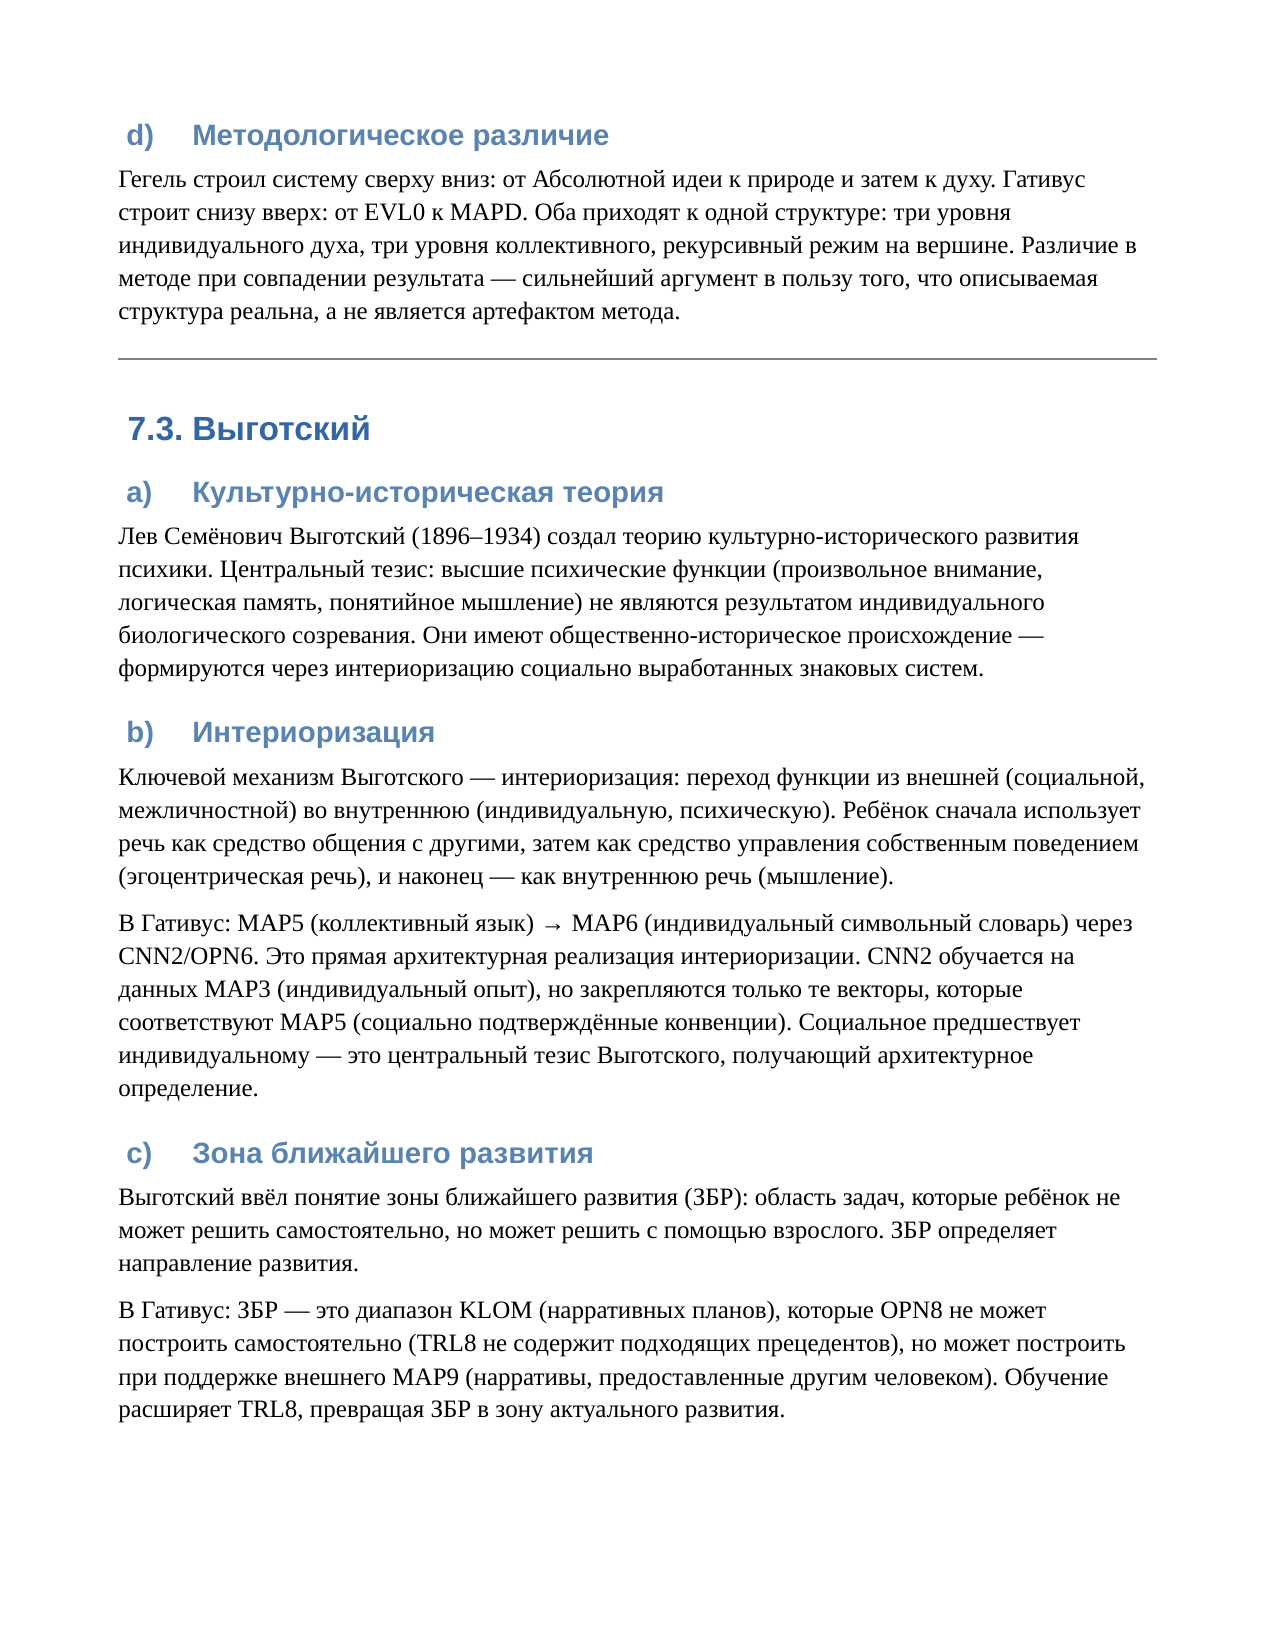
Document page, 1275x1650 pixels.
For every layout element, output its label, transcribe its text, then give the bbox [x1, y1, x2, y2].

subtitle Культурно-историческая теория [118, 475, 1157, 509]
text Лев Семёнович Выготский (1896–1934) создал теорию культурно-исторического развития психики. Центральный тезис: высшие психические функции (произвольное внимание, логическая память, понятийное мышление) не являются результатом индивидуального биологического созревания. Они имеют общественно-историческое происхождение — формируются через интериоризацию социально выработанных знаковых систем. [118, 521, 1157, 682]
subtitle Выготский [118, 409, 1157, 448]
subtitle Зона ближайшего развития [118, 1136, 1157, 1169]
text Ключевой механизм Выготского — интериоризация: переход функции из внешней (социальной, межличностной) во внутреннюю (индивидуальную, психическую). Ребёнок сначала использует речь как средство общения с другими, затем как средство управления собственным поведением (эгоцентрическая речь), и наконец — как внутреннюю речь (мышление). [118, 762, 1157, 889]
subtitle Интериоризация [118, 715, 1157, 749]
text Выготский ввёл понятие зоны ближайшего развития (ЗБР): область задач, которые ребёнок не может решить самостоятельно, но может решить с помощью взрослого. ЗБР определяет направление развития. [118, 1182, 1157, 1277]
text В Гативус: MAP5 (коллективный язык) → MAP6 (индивидуальный символьный словарь) через CNN2/OPN6. Это прямая архитектурная реализация интериоризации. CNN2 обучается на данных MAP3 (индивидуальный опыт), но закрепляются только те векторы, которые соответствуют MAP5 (социально подтверждённые конвенции). Социальное предшествует индивидуальному — это центральный тезис Выготского, получающий архитектурное определение. [118, 908, 1157, 1102]
text В Гативус: ЗБР — это диапазон KLOM (нарративных планов), которые OPN8 не может построить самостоятельно (TRL8 не содержит подходящих прецедентов), но может построить при поддержке внешнего MAP9 (нарративы, предоставленные другим человеком). Обучение расширяет TRL8, превращая ЗБР в зону актуального развития. [118, 1296, 1157, 1423]
text Гегель строил систему сверху вниз: от Абсолютной идеи к природе и затем к духу. Гативус строит снизу вверх: от EVL0 к MAPD. Оба приходят к одной структуре: три уровня индивидуального духа, три уровня коллективного, рекурсивный режим на вершине. Различие в методе при совпадении результата — сильнейший аргумент в пользу того, что описываемая структура реальна, а не является артефактом метода. [118, 164, 1157, 325]
subtitle Методологическое различие [118, 118, 1157, 152]
